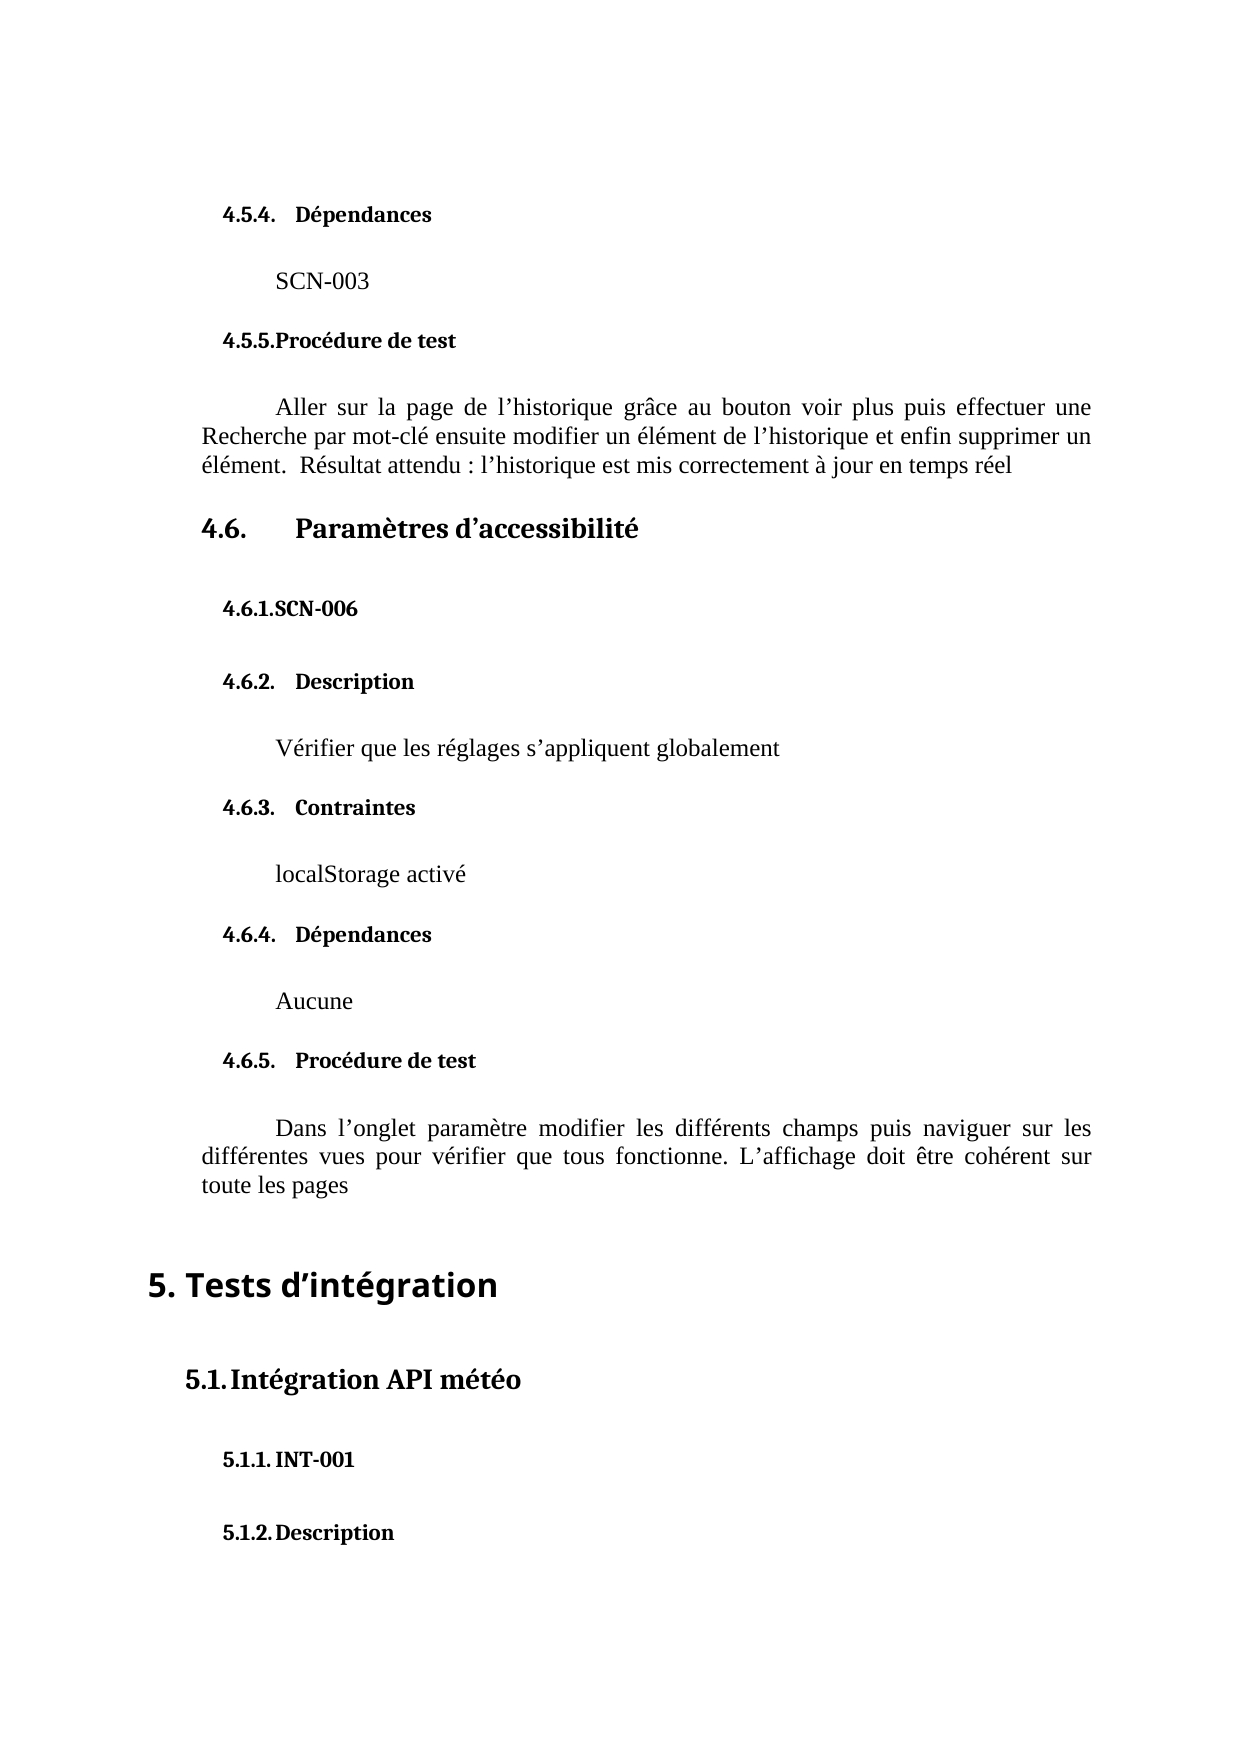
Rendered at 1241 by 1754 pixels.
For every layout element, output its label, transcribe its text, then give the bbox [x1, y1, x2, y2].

text Aucune [238, 986, 1092, 1015]
subtitle Description [223, 668, 1092, 695]
text localStorage activé [275, 859, 1092, 888]
subtitle Contraintes [223, 795, 1092, 821]
text Aller sur la page de l’historique grâce au bouton voir plus puis effectuer une Recherche par mot-clé ensuite modifier un élément de l’historique et enfin supprimer un élément. Résultat attendu : l’historique est mis correctement à jour en temps réel [201, 392, 1092, 479]
text Vérifier que les réglages s’appliquent globalement [275, 733, 1092, 762]
subtitle Description [223, 1519, 1092, 1546]
subtitle Paramètres d’accessibilité [201, 512, 1092, 546]
subtitle INT-001 [223, 1447, 1092, 1473]
subtitle Dépendances [223, 201, 1092, 228]
subtitle Procédure de test [223, 1048, 1092, 1074]
subtitle Tests d’intégration [148, 1261, 1092, 1307]
subtitle SCN-006 [223, 596, 1092, 622]
subtitle Dépendances [223, 922, 1092, 948]
text Dans l’onglet paramètre modifier les différents champs puis naviguer sur les différentes vues pour vérifier que tous fonctionne. L’affichage doit être cohérent sur toute les pages [201, 1113, 1092, 1199]
subtitle Intégration API météo [185, 1363, 1092, 1396]
text SCN-003 [238, 266, 1092, 295]
subtitle Procédure de test [223, 328, 1092, 354]
